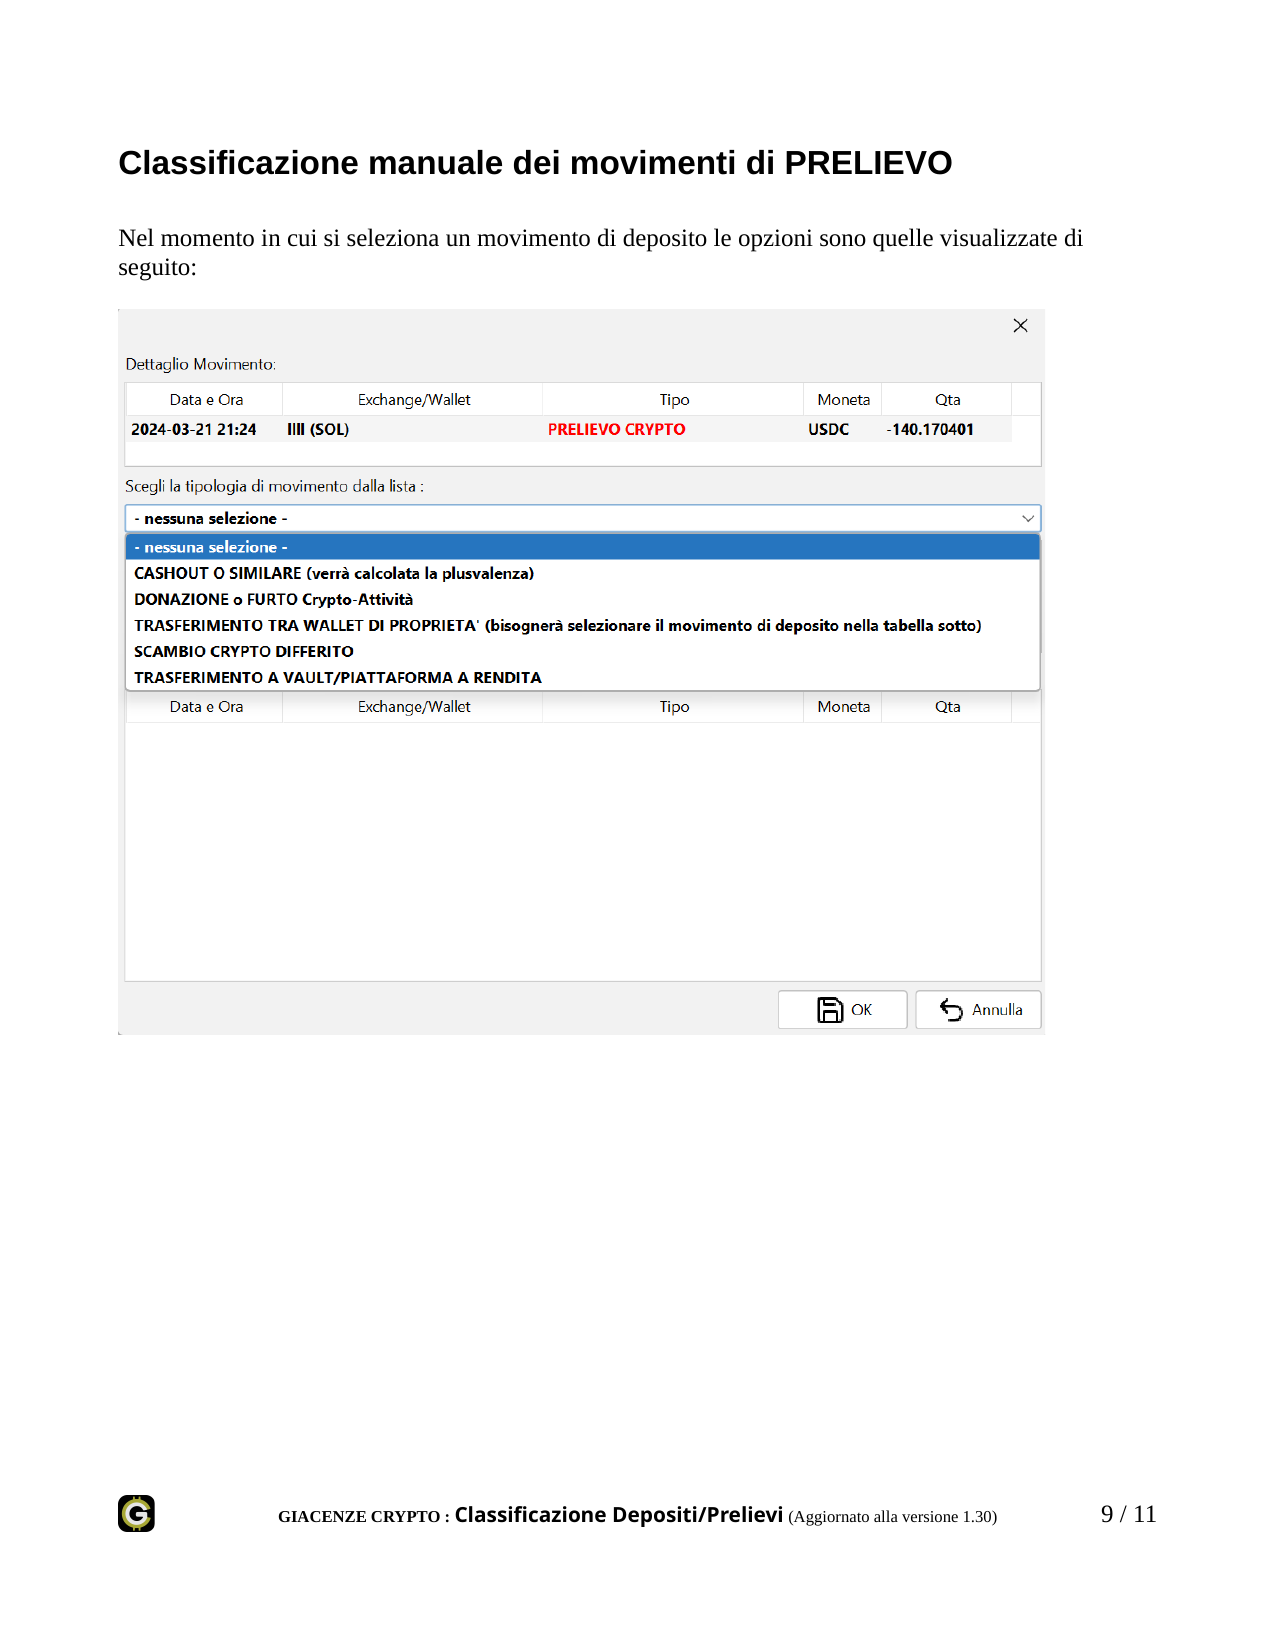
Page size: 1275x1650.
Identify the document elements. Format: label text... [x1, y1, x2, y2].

text Nel momento in cui si seleziona un movimento di deposito le opzioni sono quelle visualizzate di seguito: [118, 223, 1157, 280]
subtitle Classificazione manuale dei movimenti di PRELIEVO [118, 143, 1157, 182]
picture [118, 309, 1045, 1035]
picture [118, 1495, 155, 1532]
